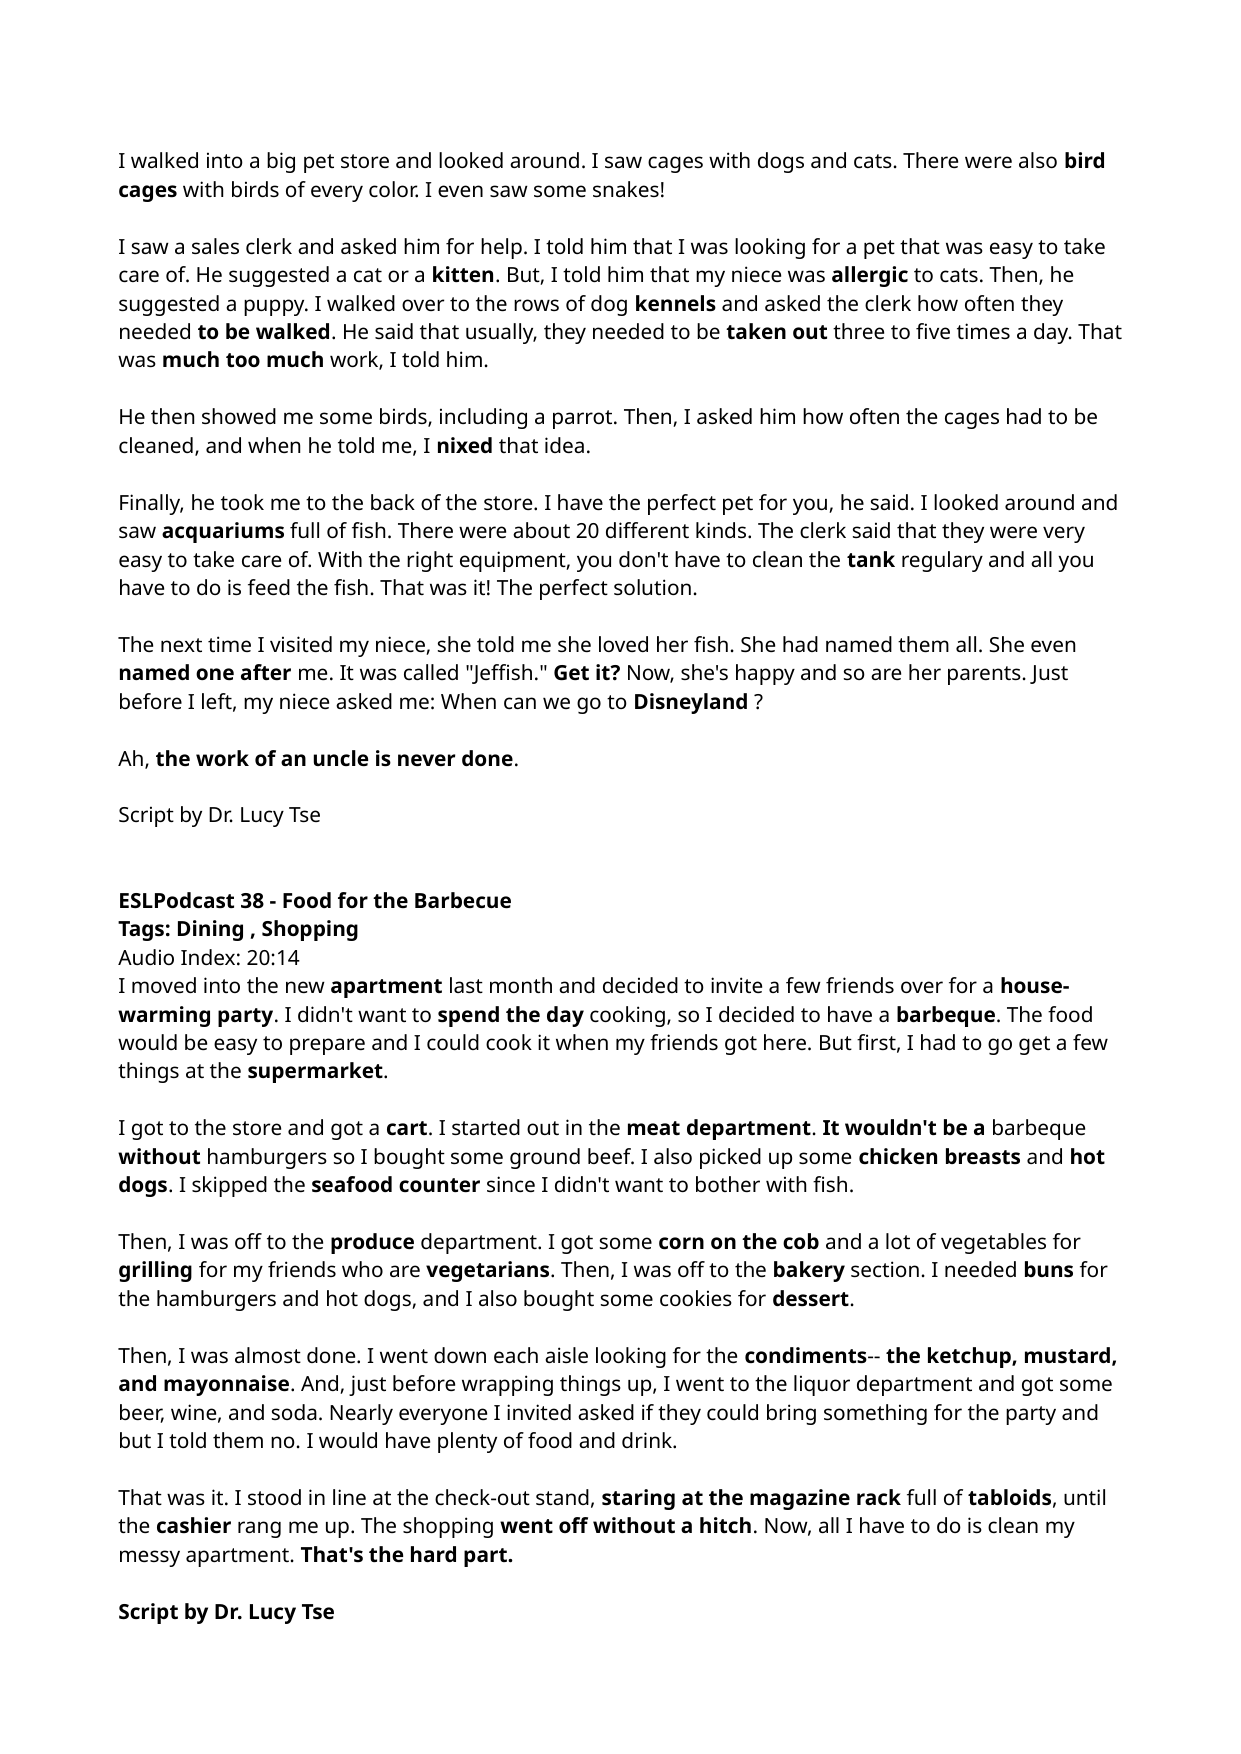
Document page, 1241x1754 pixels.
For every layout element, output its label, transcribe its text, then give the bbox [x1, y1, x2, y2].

table_header I walked into a big pet store and looked around. I saw cages with dogs and cats. There were also bird cages with birds of every color. I even saw some snakes! I saw a sales clerk and asked him for help. I told him that I was looking for a pet that was easy to take care of. He suggested a cat or a kitten. But, I told him that my niece was allergic to cats. Then, he suggested a puppy. I walked over to the rows of dog kennels and asked the clerk how often they needed to be walked. He said that usually, they needed to be taken out three to five times a day. That was much too much work, I told him. He then showed me some birds, including a parrot. Then, I asked him how often the cages had to be cleaned, and when he told me, I nixed that idea. Finally, he took me to the back of the store. I have the perfect pet for you, he said. I looked around and saw acquariums full of fish. There were about 20 different kinds. The clerk said that they were very easy to take care of. With the right equipment, you don't have to clean the tank regulary and all you have to do is feed the fish. That was it! The perfect solution. The next time I visited my niece, she told me she loved her fish. She had named them all. She even named one after me. It was called "Jeffish." Get it? Now, she's happy and so are her parents. Just before I left, my niece asked me: When can we go to Disneyland ? Ah, the work of an uncle is never done. Script by Dr. Lucy Tse [118, 118, 1122, 829]
table_header I moved into the new apartment last month and decided to invite a few friends over for a house-warming party. I didn't want to spend the day cooking, so I decided to have a barbeque. The food would be easy to prepare and I could cook it when my friends got here. But first, I had to go get a few things at the supermarket. I got to the store and got a cart. I started out in the meat department. It wouldn't be a barbeque without hamburgers so I bought some ground beef. I also picked up some chicken breasts and hot dogs. I skipped the seafood counter since I didn't want to bother with fish. Then, I was off to the produce department. I got some corn on the cob and a lot of vegetables for grilling for my friends who are vegetarians. Then, I was off to the bakery section. I needed buns for the hamburgers and hot dogs, and I also bought some cookies for dessert. Then, I was almost done. I went down each aisle looking for the condiments-- the ketchup, mustard, and mayonnaise. And, just before wrapping things up, I went to the liquor department and got some beer, wine, and soda. Nearly everyone I invited asked if they could bring something for the party and but I told them no. I would have plenty of food and drink. That was it. I stood in line at the check-out stand, staring at the magazine rack full of tabloids, until the cashier rang me up. The shopping went off without a hitch. Now, all I have to do is clean my messy apartment. That's the hard part. Script by Dr. Lucy Tse [118, 971, 1122, 1625]
text ESLPodcast 38 - Food for the Barbecue Tags: Dining , Shopping [118, 886, 1122, 943]
table_header Audio Index: 20:14 [118, 943, 1122, 971]
